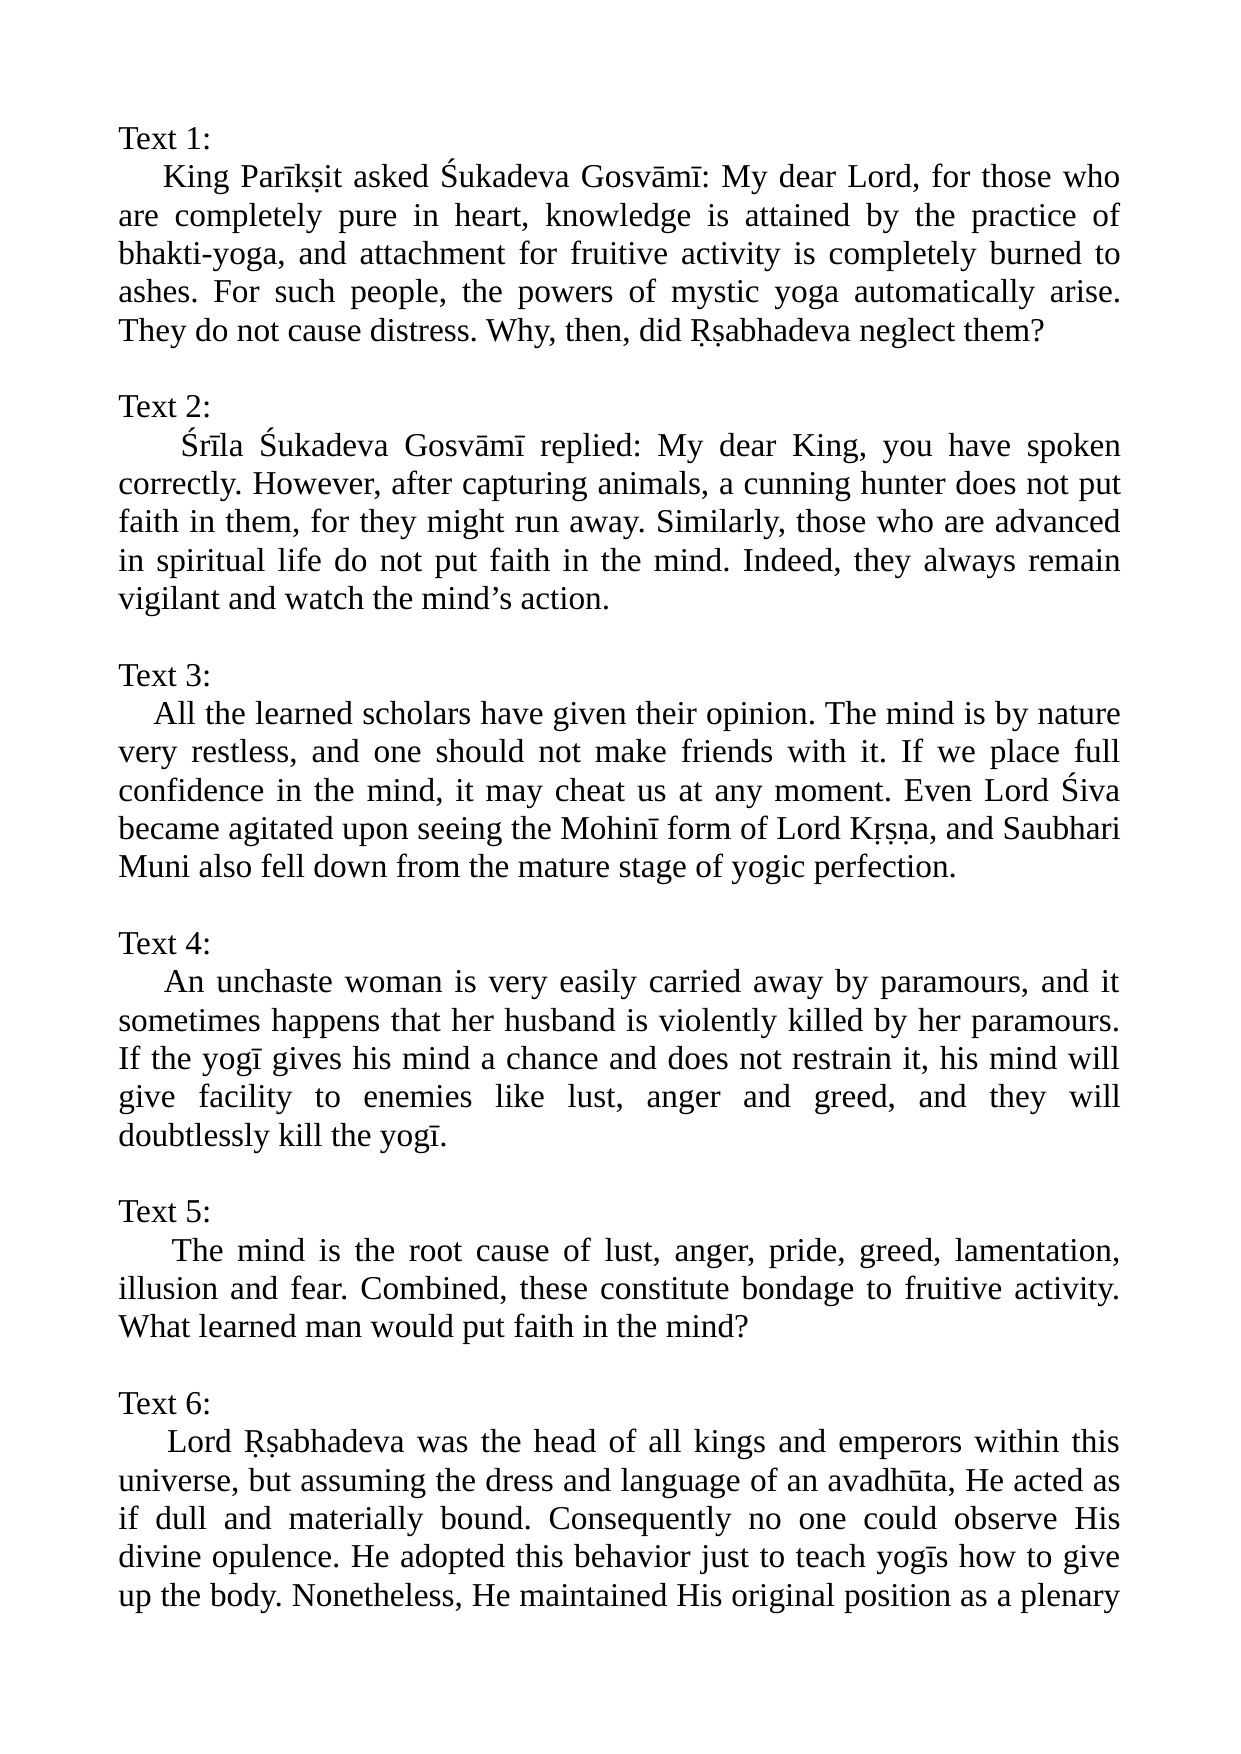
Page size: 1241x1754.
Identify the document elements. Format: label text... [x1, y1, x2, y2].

text All the learned scholars have given their opinion. The mind is by nature very restless, and one should not make friends with it. If we place full confidence in the mind, it may cheat us at any moment. Even Lord Śiva became agitated upon seeing the Mohinī form of Lord Kṛṣṇa, and Saubhari Muni also fell down from the mature stage of yogic perfection. [118, 693, 1122, 885]
text Lord Ṛṣabhadeva was the head of all kings and emperors within this universe, but assuming the dress and language of an avadhūta, He acted as if dull and materially bound. Consequently no one could observe His divine opulence. He adopted this behavior just to teach yogīs how to give up the body. Nonetheless, He maintained His original position as a plenary [118, 1421, 1122, 1613]
text An unchaste woman is very easily carried away by paramours, and it sometimes happens that her husband is violently killed by her paramours. If the yogī gives his mind a chance and does not restrain it, his mind will give facility to enemies like lust, anger and greed, and they will doubtlessly kill the yogī. [118, 961, 1122, 1153]
text Text 4: [118, 923, 1122, 961]
text Text 3: [118, 655, 1122, 693]
text The mind is the root cause of lust, anger, pride, greed, lamentation, illusion and fear. Combined, these constitute bondage to fruitive activity. What learned man would put faith in the mind? [118, 1230, 1122, 1345]
text Text 1: [118, 118, 1122, 156]
text Text 6: [118, 1383, 1122, 1421]
text Text 2: [118, 386, 1122, 425]
text Text 5: [118, 1191, 1122, 1230]
text King Parīkṣit asked Śukadeva Gosvāmī: My dear Lord, for those who are completely pure in heart, knowledge is attained by the practice of bhakti-yoga, and attachment for fruitive activity is completely burned to ashes. For such people, the powers of mystic yoga automatically arise. They do not cause distress. Why, then, did Ṛṣabhadeva neglect them? [118, 156, 1122, 348]
text Śrīla Śukadeva Gosvāmī replied: My dear King, you have spoken correctly. However, after capturing animals, a cunning hunter does not put faith in them, for they might run away. Similarly, those who are advanced in spiritual life do not put faith in the mind. Indeed, they always remain vigilant and watch the mind’s action. [118, 425, 1122, 616]
